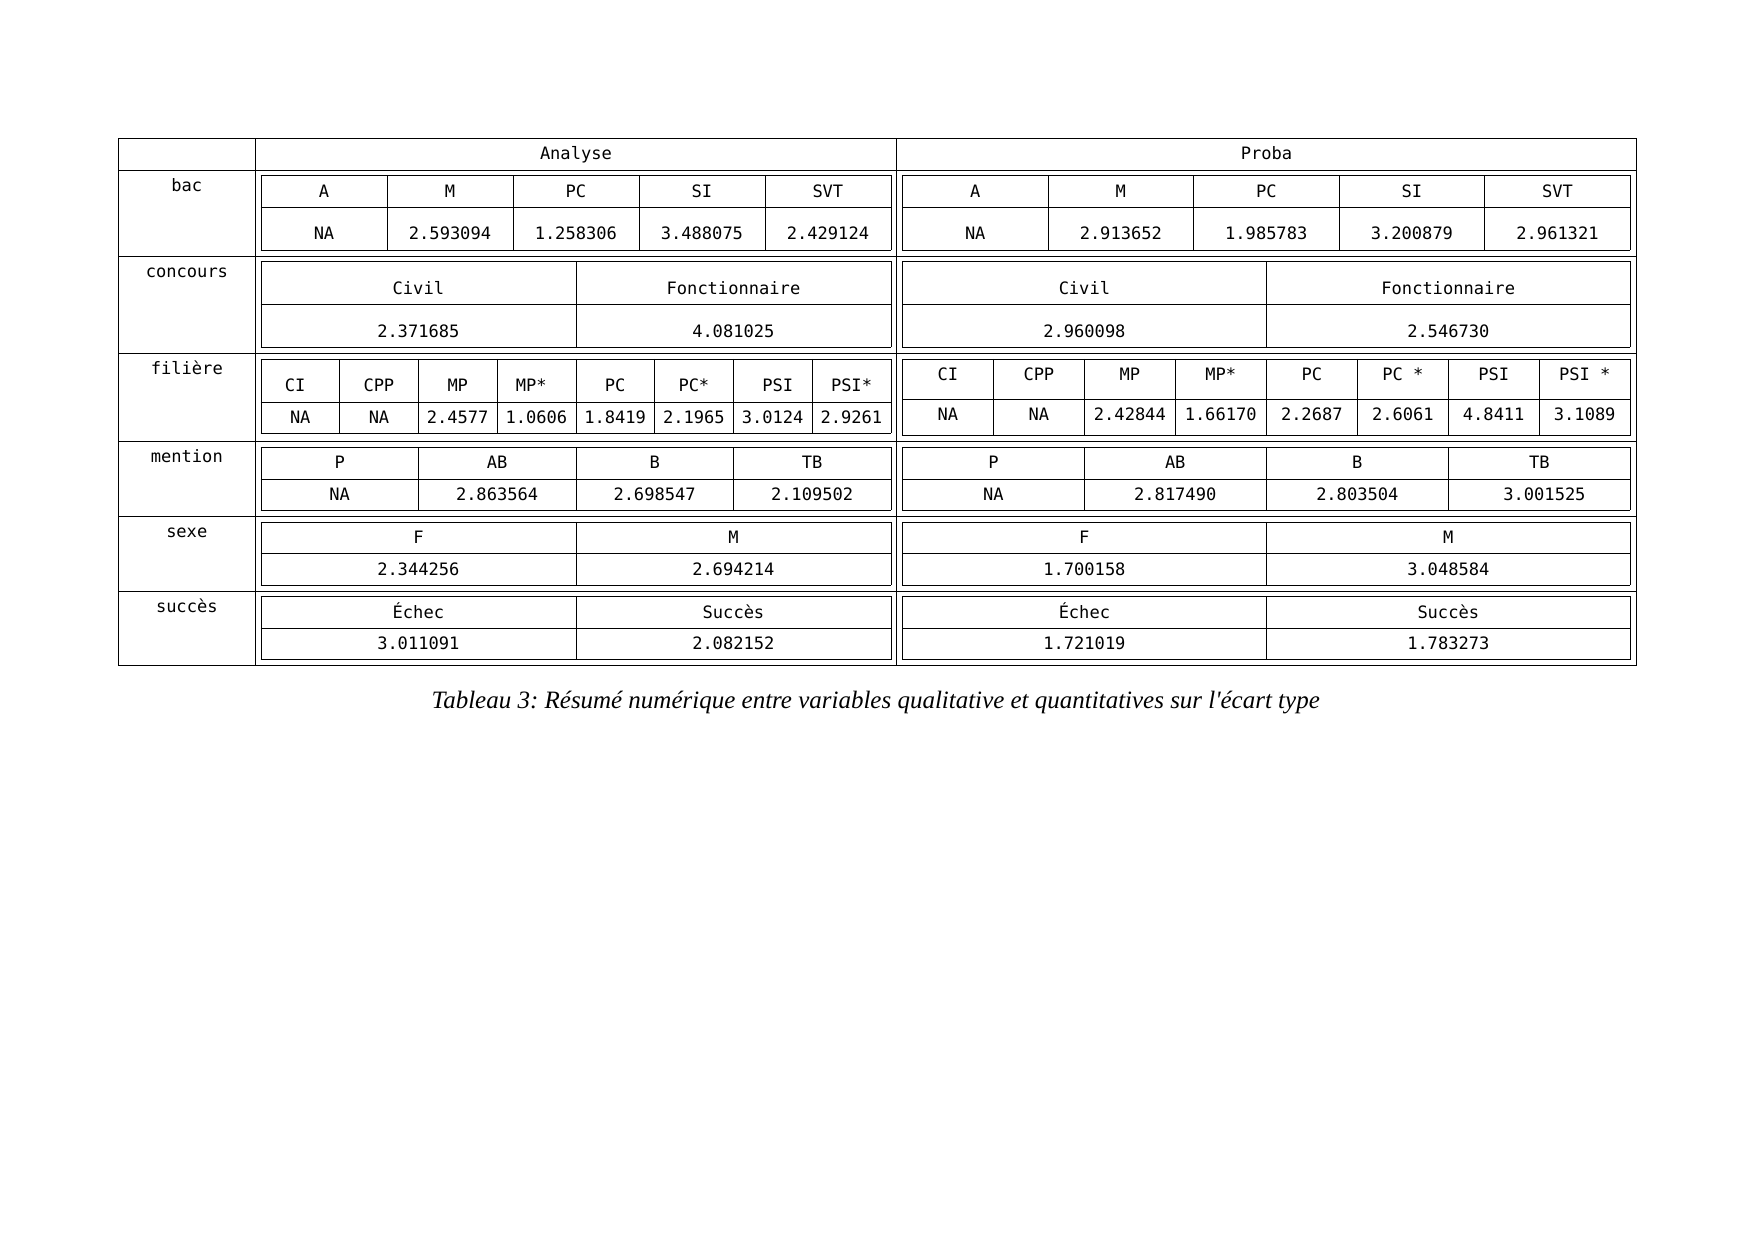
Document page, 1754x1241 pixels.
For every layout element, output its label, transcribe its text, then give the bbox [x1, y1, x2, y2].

table_cell 2.698547 [577, 480, 733, 510]
table_header PSI* [813, 360, 891, 402]
table_header Civil [903, 262, 1266, 304]
table_cell 4.8411 [1449, 400, 1539, 435]
table_header P [903, 448, 1084, 478]
table_cell 2.4577 [419, 403, 497, 433]
table_header SVT [766, 176, 891, 207]
table_cell 3.011091 [262, 629, 576, 659]
table_header MP [1085, 360, 1175, 399]
table_header M [577, 523, 891, 553]
table_cell 2.961321 [1485, 208, 1630, 249]
table_cell NA [262, 208, 387, 249]
table_header M [1049, 176, 1193, 207]
table_cell [897, 257, 1636, 353]
table_header CPP [994, 360, 1084, 399]
table_cell NA [262, 403, 339, 433]
table_cell NA [903, 480, 1084, 510]
table_cell 2.913652 [1049, 208, 1193, 249]
table_cell 2.6061 [1358, 400, 1448, 435]
table_cell 2.960098 [903, 305, 1266, 347]
table_cell [256, 442, 896, 516]
table_header Proba [897, 139, 1636, 169]
table_cell 1.8419 [577, 403, 654, 433]
table_header Succès [577, 597, 891, 628]
table_cell 1.66170 [1176, 400, 1266, 435]
table_cell [897, 171, 1636, 256]
table_cell 1.985783 [1194, 208, 1339, 249]
table_cell 2.593094 [388, 208, 513, 249]
table_cell 3.1089 [1540, 400, 1630, 435]
table_header AB [1085, 448, 1266, 478]
table_cell 2.429124 [766, 208, 891, 249]
table_cell 4.081025 [577, 305, 891, 347]
table_cell NA [903, 208, 1048, 249]
table_cell 2.803504 [1267, 480, 1448, 510]
table_cell succès [119, 592, 255, 665]
table_header Fonctionnaire [1267, 262, 1630, 304]
table_header PC * [1358, 360, 1448, 399]
table_cell [897, 592, 1636, 665]
table_cell 3.488075 [640, 208, 765, 249]
table_cell [256, 592, 896, 665]
table_cell [256, 354, 896, 441]
table_cell 2.694214 [577, 554, 891, 585]
table_cell 3.048584 [1267, 554, 1630, 585]
table_cell mention [119, 442, 255, 516]
table_header MP* [498, 360, 576, 402]
table_header PSI * [1540, 360, 1630, 399]
table_header CI [903, 360, 993, 399]
table_cell 2.817490 [1085, 480, 1266, 510]
table_header PC [1267, 360, 1357, 399]
table_header F [262, 523, 576, 553]
table_cell 2.109502 [734, 480, 891, 510]
table_cell 1.0606 [498, 403, 576, 433]
table_header PC [1194, 176, 1339, 207]
table_header MP* [1176, 360, 1266, 399]
table_header Analyse [256, 139, 896, 169]
table_header MP [419, 360, 497, 402]
table_cell 1.700158 [903, 554, 1266, 585]
table_header CPP [340, 360, 418, 402]
table_cell filière [119, 354, 255, 441]
table_header SI [1340, 176, 1484, 207]
table_header TB [1449, 448, 1630, 478]
table_cell 1.783273 [1267, 629, 1630, 659]
table_cell 3.0124 [734, 403, 812, 433]
table_header PC [577, 360, 654, 402]
table_cell 3.200879 [1340, 208, 1484, 249]
table_header SVT [1485, 176, 1630, 207]
table_cell concours [119, 257, 255, 353]
table_cell 2.082152 [577, 629, 891, 659]
table_header M [388, 176, 513, 207]
table_cell 1.258306 [514, 208, 639, 249]
table_header PSI [734, 360, 812, 402]
table_header TB [734, 448, 891, 478]
table_header A [903, 176, 1048, 207]
table_cell 2.863564 [419, 480, 576, 510]
table_cell 2.546730 [1267, 305, 1630, 347]
table_cell [256, 517, 896, 591]
table_cell NA [903, 400, 993, 435]
table_header Fonctionnaire [577, 262, 891, 304]
text Tableau 3: Résumé numérique entre variables qualitative et quantitatives sur l'écart type [118, 685, 1636, 714]
table_cell sexe [119, 517, 255, 591]
table_header A [262, 176, 387, 207]
table_cell 3.001525 [1449, 480, 1630, 510]
table_header Échec [262, 597, 576, 628]
table_header P [262, 448, 418, 478]
table_header PSI [1449, 360, 1539, 399]
table_cell [897, 354, 1636, 441]
table_cell [897, 442, 1636, 516]
table_cell [256, 257, 896, 353]
table_cell 2.371685 [262, 305, 576, 347]
table_cell NA [340, 403, 418, 433]
table_cell bac [119, 171, 255, 256]
table_cell 2.1965 [655, 403, 733, 433]
table_header [119, 139, 255, 169]
table_header M [1267, 523, 1630, 553]
table_header SI [640, 176, 765, 207]
table_cell NA [262, 480, 418, 510]
table_cell 2.9261 [813, 403, 891, 433]
table_cell NA [994, 400, 1084, 435]
table_header B [1267, 448, 1448, 478]
table_cell 1.721019 [903, 629, 1266, 659]
table_header B [577, 448, 733, 478]
table_header AB [419, 448, 576, 478]
table_cell [256, 171, 896, 256]
table_cell [897, 517, 1636, 591]
table_cell 2.344256 [262, 554, 576, 585]
table_header Succès [1267, 597, 1630, 628]
table_cell 2.42844 [1085, 400, 1175, 435]
table_header Civil [262, 262, 576, 304]
table_cell 2.2687 [1267, 400, 1357, 435]
table_header PC* [655, 360, 733, 402]
table_header CI [262, 360, 339, 402]
table_header F [903, 523, 1266, 553]
table_header PC [514, 176, 639, 207]
table_header Échec [903, 597, 1266, 628]
